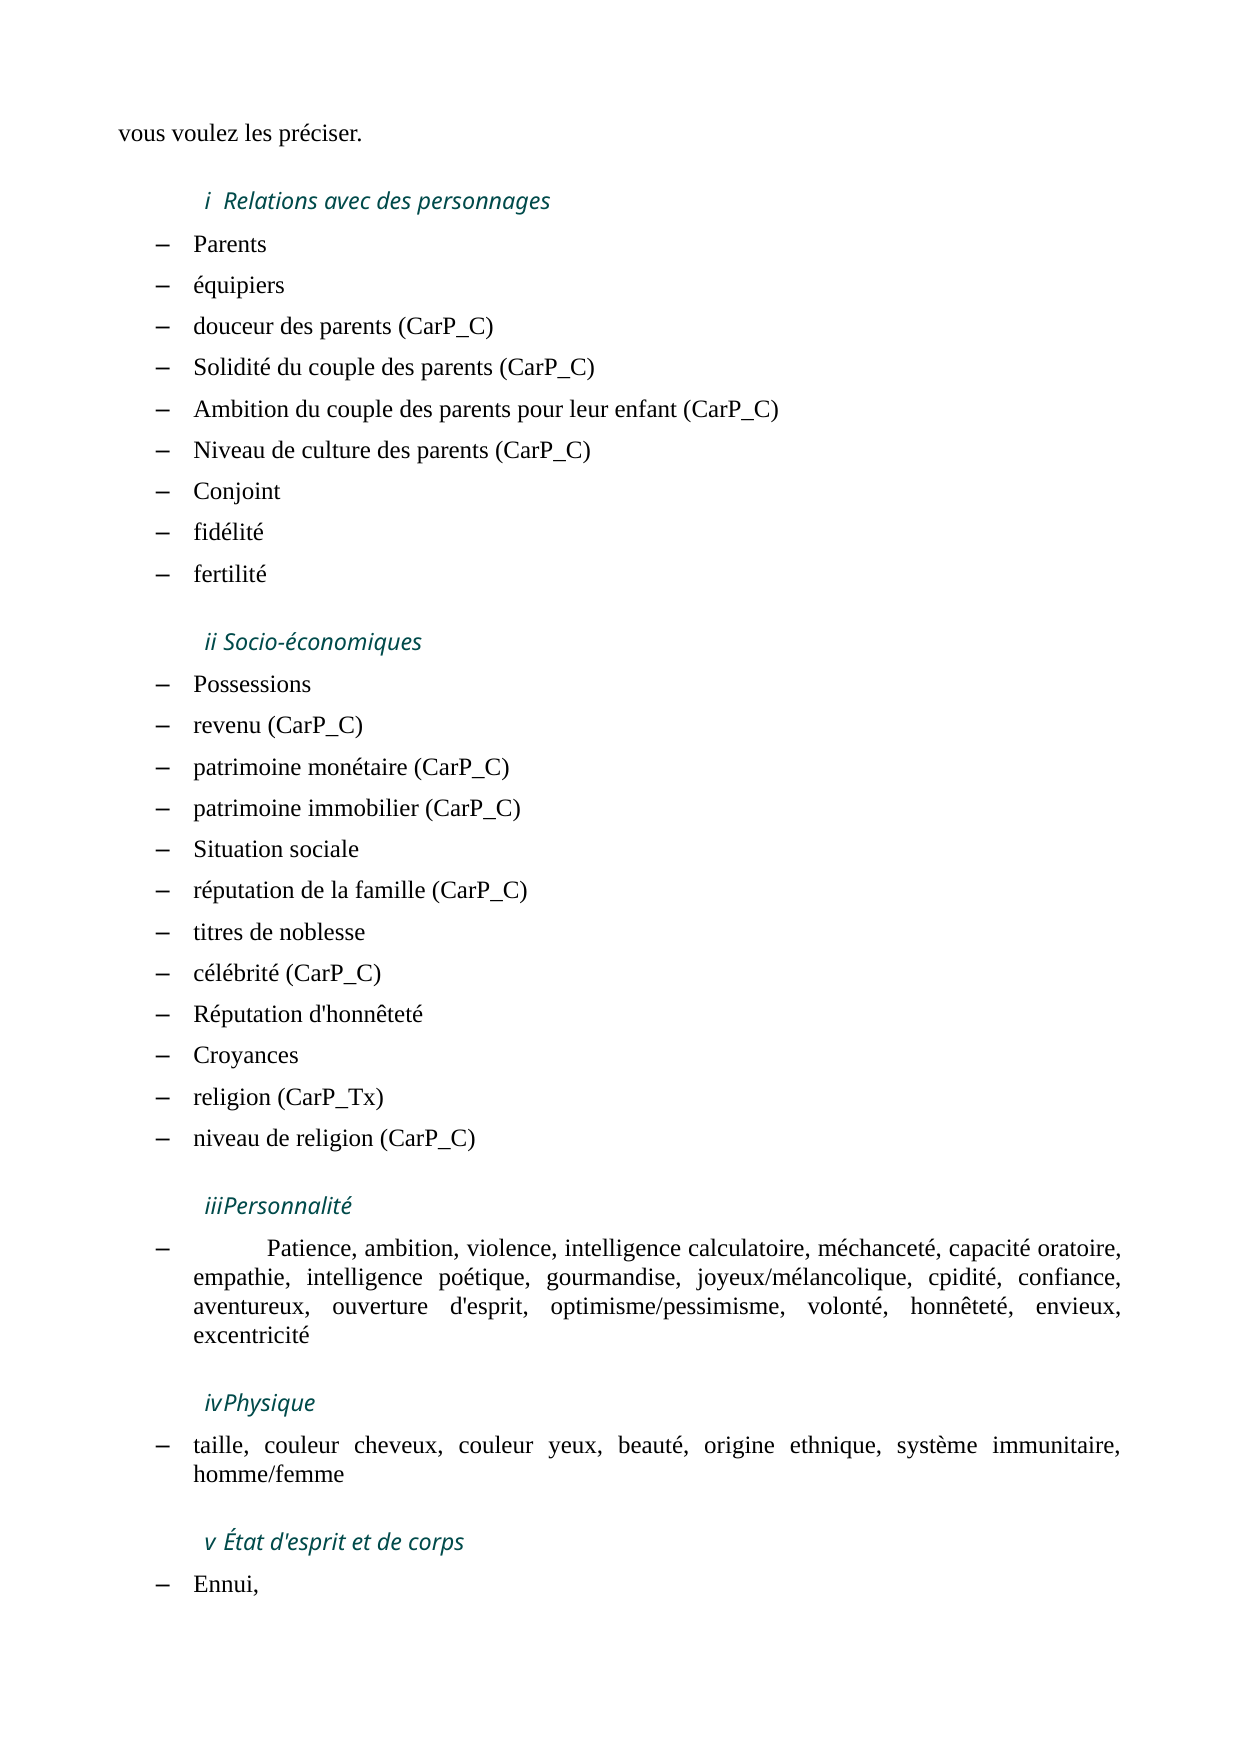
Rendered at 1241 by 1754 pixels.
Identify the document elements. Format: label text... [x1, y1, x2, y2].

subtitle Relations avec des personnages [187, 184, 1122, 216]
subtitle Personnalité [187, 1189, 1122, 1221]
list réputation de la famille (CarP_C) [156, 875, 1122, 904]
list revenu (CarP_C) [156, 710, 1122, 739]
list niveau de religion (CarP_C) [156, 1123, 1122, 1152]
list fertilité [156, 559, 1122, 587]
list Croyances [156, 1040, 1122, 1069]
subtitle État d'esprit et de corps [187, 1525, 1122, 1557]
list Conjoint [156, 476, 1122, 505]
text vous voulez les préciser. [118, 118, 1122, 147]
list Possessions [156, 669, 1122, 698]
list religion (CarP_Tx) [156, 1082, 1122, 1110]
list Réputation d'honnêteté [156, 999, 1122, 1028]
list fidélité [156, 517, 1122, 546]
list Niveau de culture des parents (CarP_C) [156, 435, 1122, 464]
list équipiers [156, 270, 1122, 299]
list Solidité du couple des parents (CarP_C) [156, 352, 1122, 381]
list Patience, ambition, violence, intelligence calculatoire, méchanceté, capacité oratoire, empathie, intelligence poétique, gourmandise, joyeux/mélancolique, cpidité, confiance, aventureux, ouverture d'esprit, optimisme/pessimisme, volonté, honnêteté, envieux, excentricité [156, 1233, 1122, 1348]
list douceur des parents (CarP_C) [156, 311, 1122, 340]
list Ambition du couple des parents pour leur enfant (CarP_C) [156, 394, 1122, 422]
list titres de noblesse [156, 917, 1122, 945]
list taille, couleur cheveux, couleur yeux, beauté, origine ethnique, système immunitaire, homme/femme [156, 1430, 1122, 1488]
subtitle Socio-économiques [187, 625, 1122, 657]
list célébrité (CarP_C) [156, 958, 1122, 987]
subtitle Physique [187, 1386, 1122, 1418]
list patrimoine monétaire (CarP_C) [156, 752, 1122, 780]
list Ennui, [156, 1569, 1122, 1598]
list patrimoine immobilier (CarP_C) [156, 793, 1122, 822]
list Situation sociale [156, 834, 1122, 863]
list Parents [156, 229, 1122, 257]
